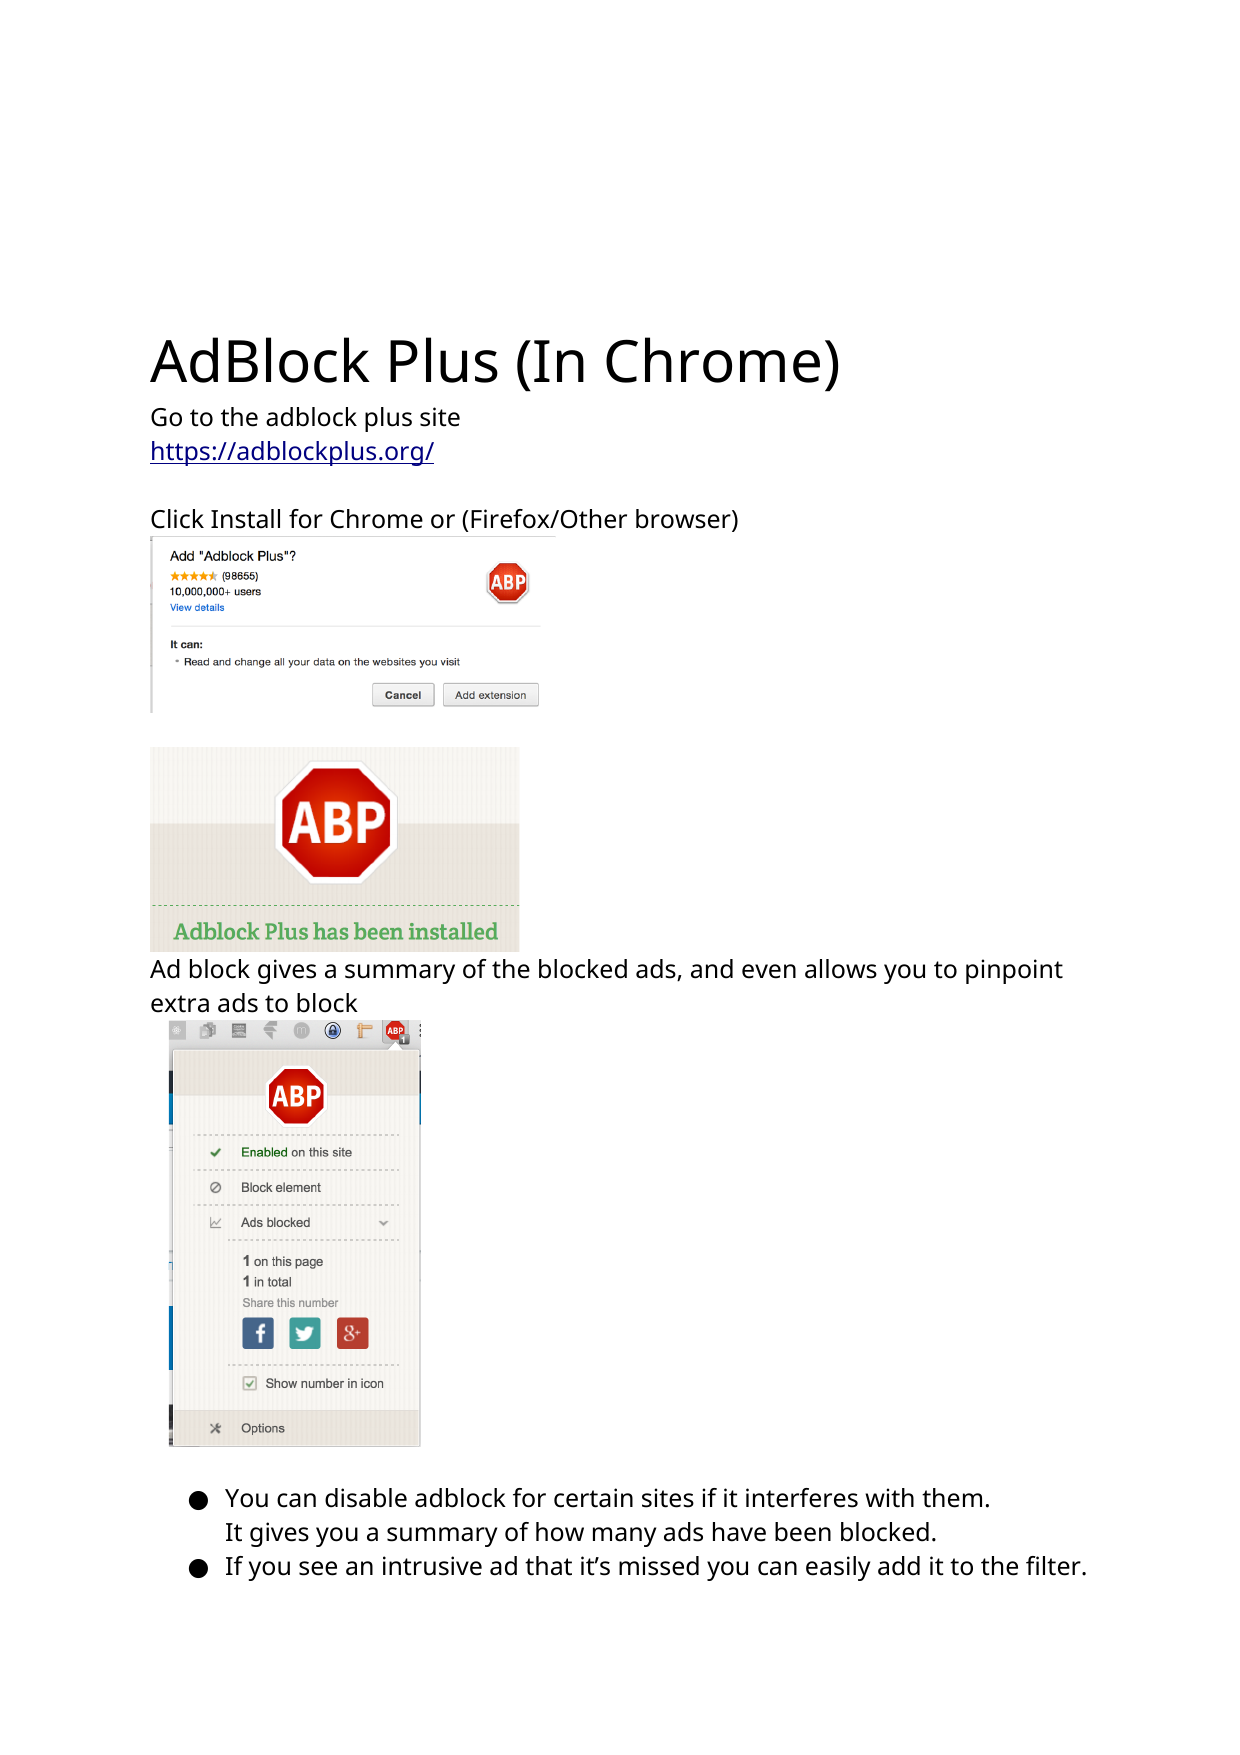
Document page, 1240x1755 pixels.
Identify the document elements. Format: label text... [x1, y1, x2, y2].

text Ad block gives a summary of the blocked ads, and even allows you to pinpoint extra ads to block [150, 952, 1089, 1020]
title AdBlock Plus (In Chrome) [150, 320, 1089, 400]
picture [150, 747, 520, 952]
text Click Install for Chrome or (Firefox/Other browser) [150, 502, 1089, 536]
picture [150, 536, 556, 713]
picture [168, 1020, 421, 1447]
list You can disable adblock for certain sites if it interferes with them. It gives you a summary of how many ads have been blocked. [187, 1481, 1089, 1549]
text https://adblockplus.org/ [150, 434, 1089, 468]
text Go to the adblock plus site [150, 400, 1089, 434]
list If you see an intrusive ad that it’s missed you can easily add it to the filter. [187, 1549, 1089, 1583]
